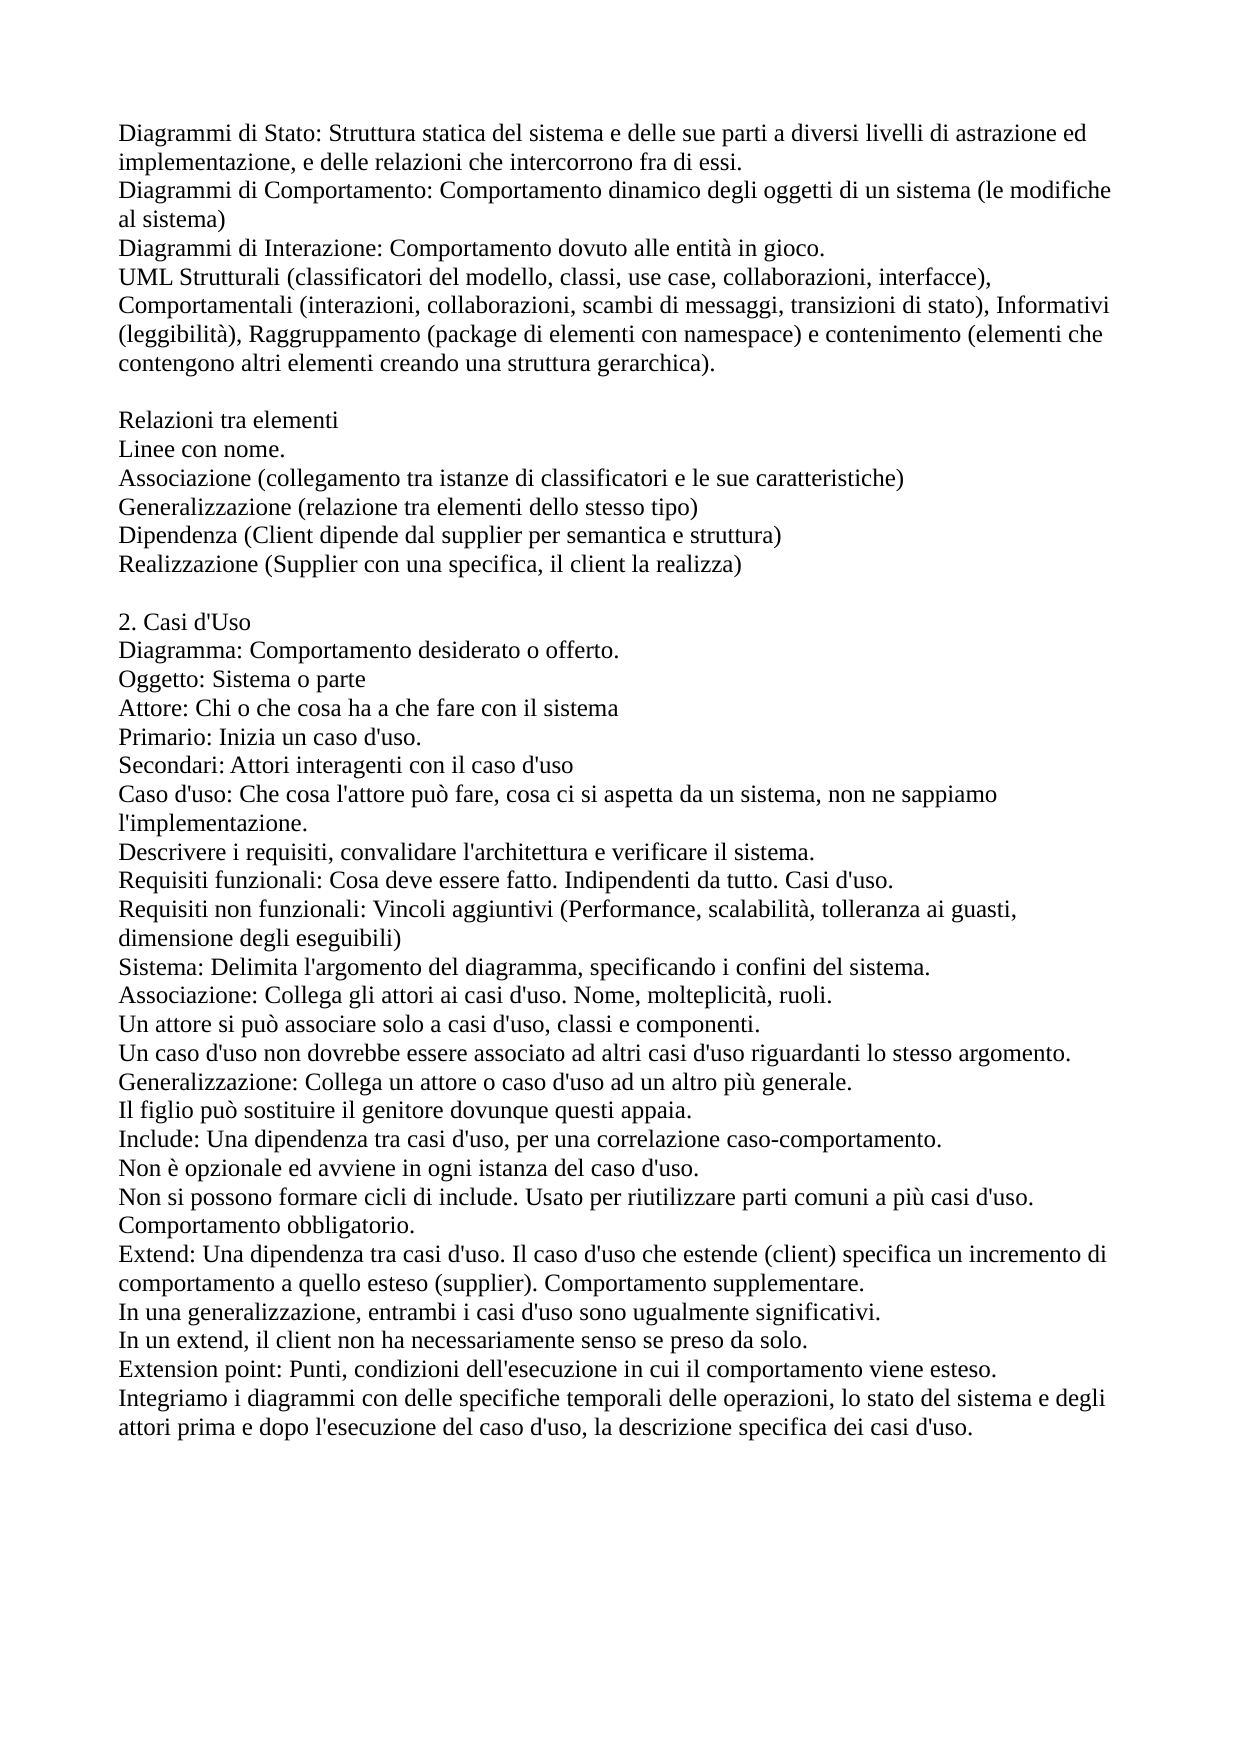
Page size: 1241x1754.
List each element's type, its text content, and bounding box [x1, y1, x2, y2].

text In un extend, il client non ha necessariamente senso se preso da solo. [118, 1326, 1122, 1354]
text Realizzazione (Supplier con una specifica, il client la realizza) [118, 549, 1122, 578]
text Requisiti non funzionali: Vincoli aggiuntivi (Performance, scalabilità, tolleranza ai guasti, dimensione degli eseguibili) [118, 894, 1122, 952]
text Generalizzazione (relazione tra elementi dello stesso tipo) [118, 492, 1122, 521]
text Include: Una dipendenza tra casi d'uso, per una correlazione caso-comportamento. [118, 1124, 1122, 1153]
text Un attore si può associare solo a casi d'uso, classi e componenti. [118, 1009, 1122, 1038]
text Comportamento obbligatorio. [118, 1211, 1122, 1239]
text Associazione: Collega gli attori ai casi d'uso. Nome, molteplicità, ruoli. [118, 981, 1122, 1009]
text Attore: Chi o che cosa ha a che fare con il sistema [118, 693, 1122, 722]
text Extension point: Punti, condizioni dell'esecuzione in cui il comportamento viene esteso. [118, 1354, 1122, 1383]
text Diagrammi di Interazione: Comportamento dovuto alle entità in gioco. [118, 233, 1122, 262]
text Diagrammi di Stato: Struttura statica del sistema e delle sue parti a diversi livelli di astrazione ed implementazione, e delle relazioni che intercorrono fra di essi. [118, 118, 1122, 176]
text Secondari: Attori interagenti con il caso d'uso [118, 751, 1122, 779]
text Generalizzazione: Collega un attore o caso d'uso ad un altro più generale. [118, 1067, 1122, 1096]
text In una generalizzazione, entrambi i casi d'uso sono ugualmente significativi. [118, 1297, 1122, 1326]
text Descrivere i requisiti, convalidare l'architettura e verificare il sistema. [118, 837, 1122, 866]
text Linee con nome. [118, 434, 1122, 463]
text Un caso d'uso non dovrebbe essere associato ad altri casi d'uso riguardanti lo stesso argomento. [118, 1038, 1122, 1067]
text Integriamo i diagrammi con delle specifiche temporali delle operazioni, lo stato del sistema e degli attori prima e dopo l'esecuzione del caso d'uso, la descrizione specifica dei casi d'uso. [118, 1383, 1122, 1441]
text Sistema: Delimita l'argomento del diagramma, specificando i confini del sistema. [118, 952, 1122, 981]
text Requisiti funzionali: Cosa deve essere fatto. Indipendenti da tutto. Casi d'uso. [118, 866, 1122, 894]
text Il figlio può sostituire il genitore dovunque questi appaia. [118, 1096, 1122, 1124]
text Primario: Inizia un caso d'uso. [118, 722, 1122, 751]
text Diagrammi di Comportamento: Comportamento dinamico degli oggetti di un sistema (le modifiche al sistema) [118, 176, 1122, 233]
text Extend: Una dipendenza tra casi d'uso. Il caso d'uso che estende (client) specifica un incremento di comportamento a quello esteso (supplier). Comportamento supplementare. [118, 1239, 1122, 1297]
text UML Strutturali (classificatori del modello, classi, use case, collaborazioni, interfacce), Comportamentali (interazioni, collaborazioni, scambi di messaggi, transizioni di stato), Informativi (leggibilità), Raggruppamento (package di elementi con namespace) e contenimento (elementi che contengono altri elementi creando una struttura gerarchica). [118, 262, 1122, 377]
text Diagramma: Comportamento desiderato o offerto. [118, 636, 1122, 664]
text Dipendenza (Client dipende dal supplier per semantica e struttura) [118, 521, 1122, 549]
text 2. Casi d'Uso [118, 607, 1122, 636]
text Associazione (collegamento tra istanze di classificatori e le sue caratteristiche) [118, 463, 1122, 492]
text Caso d'uso: Che cosa l'attore può fare, cosa ci si aspetta da un sistema, non ne sappiamo l'implementazione. [118, 779, 1122, 837]
text Oggetto: Sistema o parte [118, 664, 1122, 693]
text Non si possono formare cicli di include. Usato per riutilizzare parti comuni a più casi d'uso. [118, 1182, 1122, 1211]
text Non è opzionale ed avviene in ogni istanza del caso d'uso. [118, 1153, 1122, 1182]
text Relazioni tra elementi [118, 406, 1122, 434]
